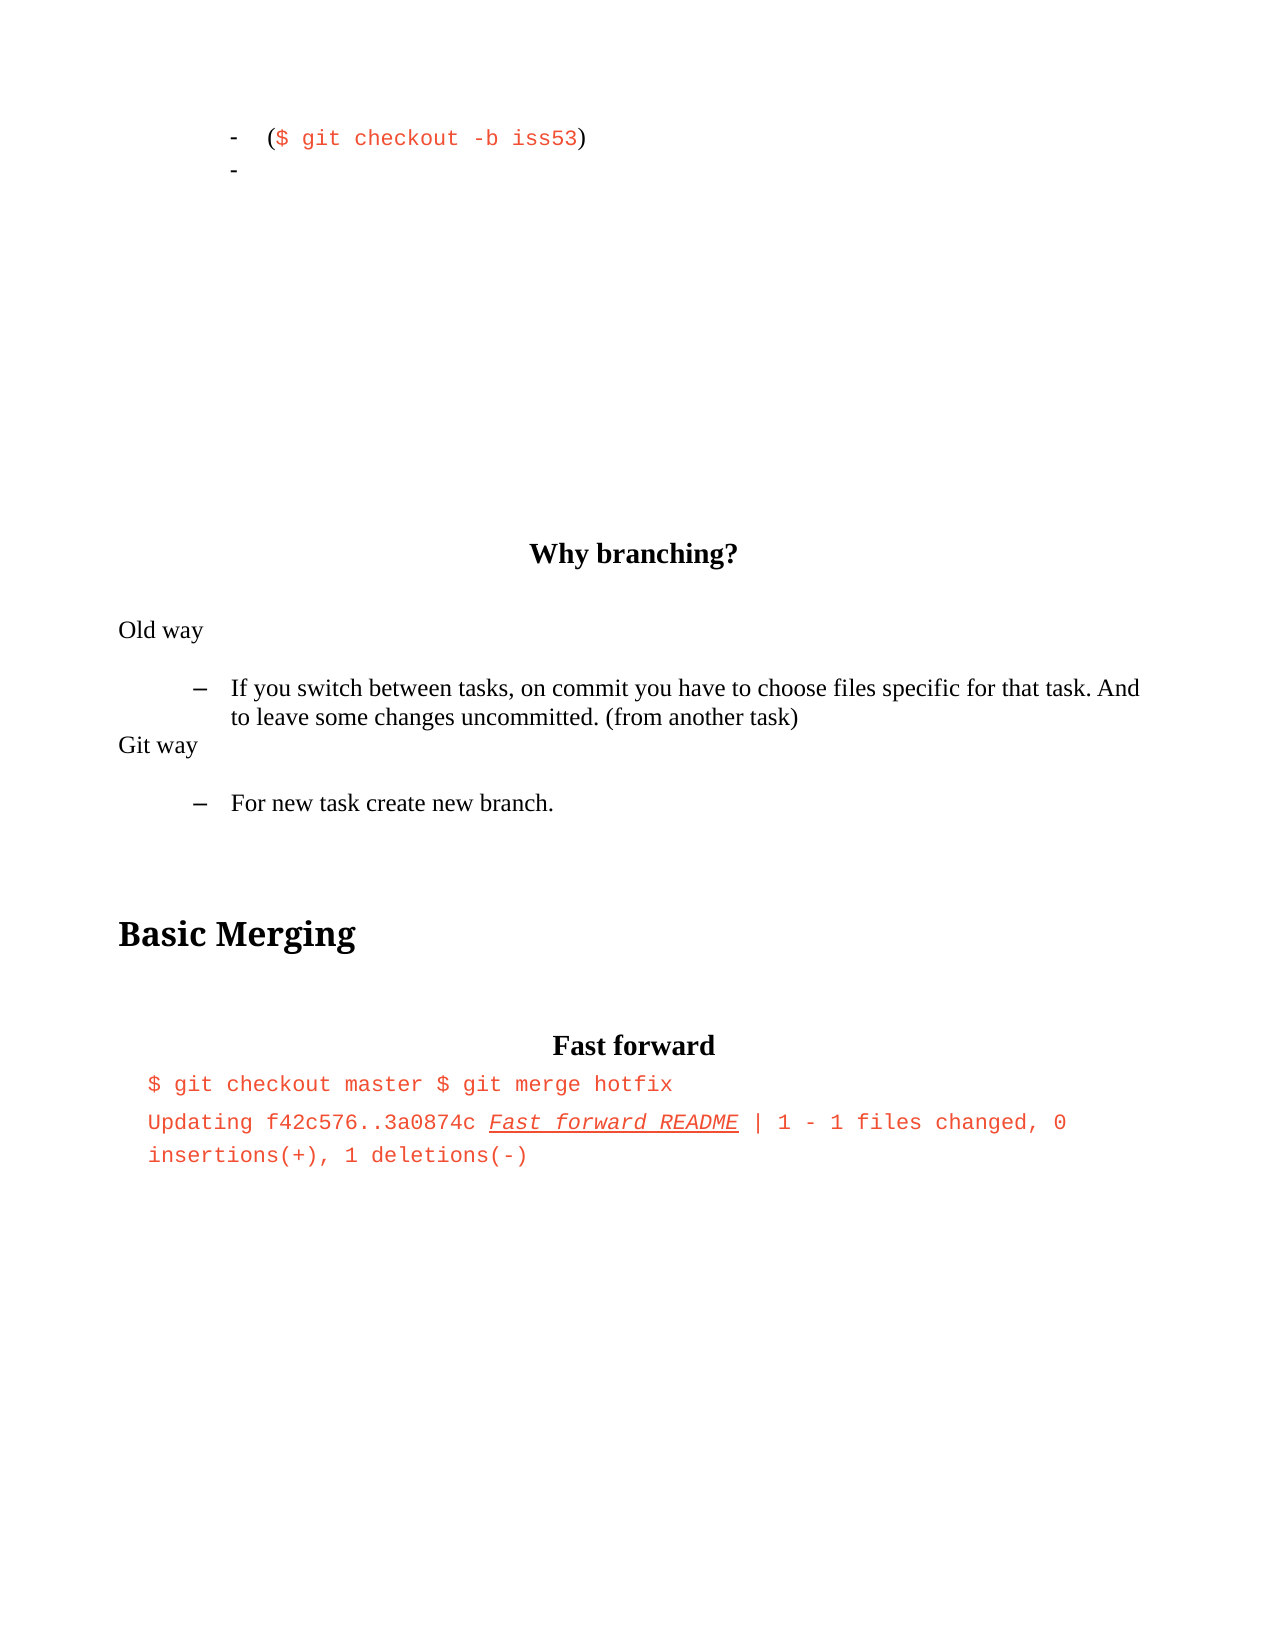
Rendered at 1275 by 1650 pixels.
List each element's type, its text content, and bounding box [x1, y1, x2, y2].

text Updating f42c576..3a0874c Fast forward README | 1 - 1 files changed, 0 insertions(+), 1 deletions(-) [148, 1111, 1157, 1170]
subtitle Basic Merging [118, 910, 1157, 956]
text Git way [118, 731, 1157, 759]
subtitle Fast forward [118, 1028, 1157, 1061]
text $ git checkout master $ git merge hotfix [148, 1074, 1157, 1098]
subtitle Why branching? [118, 536, 1157, 569]
list For new task create new branch. [193, 788, 1157, 817]
list If you switch between tasks, on commit you have to choose files specific for that task. And to leave some changes uncommitted. (from another task) [193, 673, 1157, 731]
list ($ git checkout -b iss53) [229, 118, 1157, 152]
text Old way [118, 616, 1157, 644]
